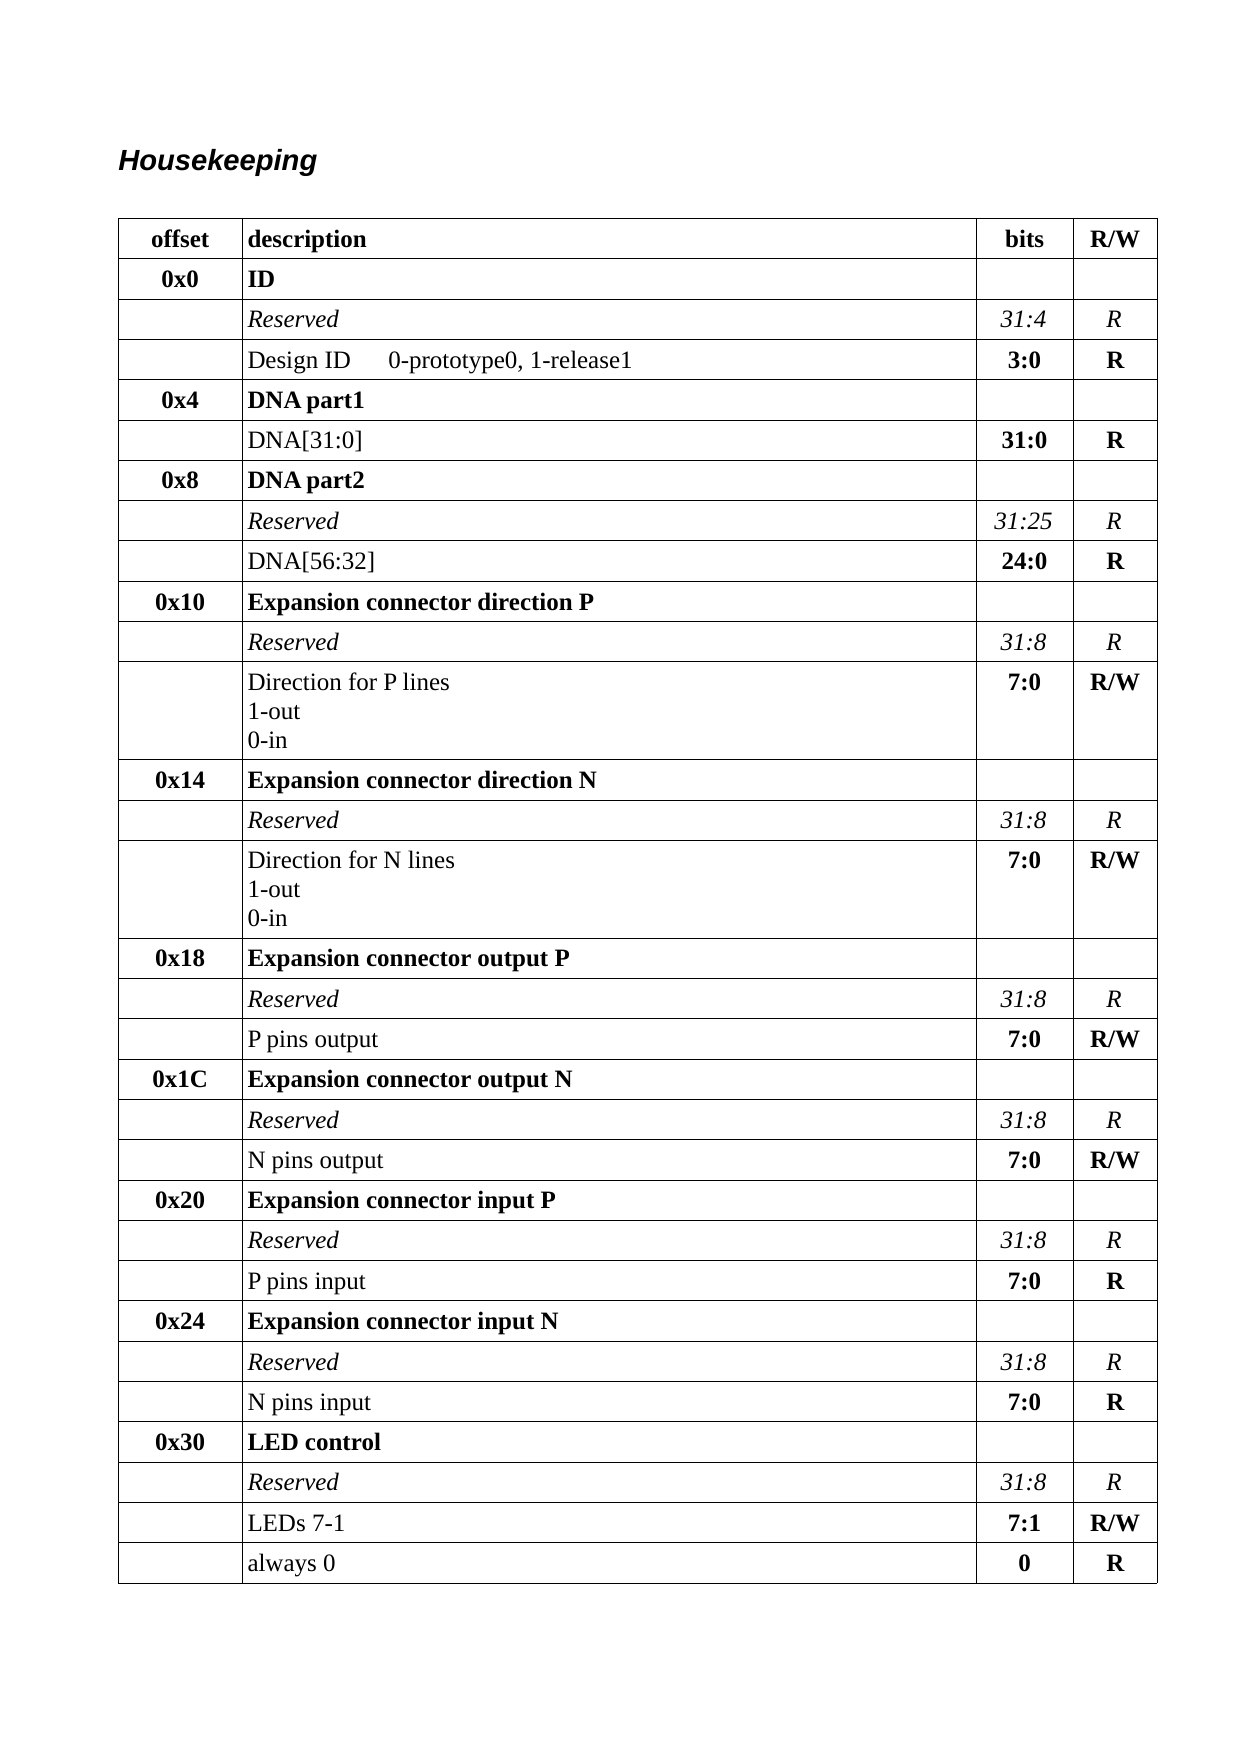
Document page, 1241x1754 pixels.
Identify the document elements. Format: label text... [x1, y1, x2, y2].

table_cell LEDs 7-1 [243, 1503, 976, 1542]
table_cell R [1074, 421, 1157, 460]
table_header bits [977, 219, 1073, 258]
table_cell Direction for N lines 1-out 0-in [243, 841, 976, 938]
table_cell 31:8 [977, 979, 1073, 1018]
table_cell DNA[56:32] [243, 541, 976, 581]
table_cell [119, 979, 242, 1018]
table_cell [977, 1060, 1073, 1099]
table_cell [977, 760, 1073, 799]
table_cell 0x0 [119, 259, 242, 298]
table_cell DNA[31:0] [243, 421, 976, 460]
table_cell 0x30 [119, 1422, 242, 1462]
table_cell [1074, 380, 1157, 419]
table_cell [119, 801, 242, 840]
table_cell R [1074, 1261, 1157, 1300]
table_cell [119, 1543, 242, 1583]
table_cell R [1074, 340, 1157, 379]
table_cell N pins output [243, 1140, 976, 1179]
table_cell 31:8 [977, 622, 1073, 661]
table_cell [119, 1503, 242, 1542]
table_cell [977, 582, 1073, 621]
table_cell [1074, 461, 1157, 500]
table_cell [119, 662, 242, 759]
table_cell 7:0 [977, 1019, 1073, 1058]
table_cell 31:0 [977, 421, 1073, 460]
table_cell Expansion connector output N [243, 1060, 976, 1099]
table_cell [977, 1301, 1073, 1341]
table_cell 7:0 [977, 662, 1073, 759]
table_header description [243, 219, 976, 258]
table_cell 31:8 [977, 1221, 1073, 1260]
table_cell Expansion connector input P [243, 1181, 976, 1220]
table_cell [977, 461, 1073, 500]
table_cell R [1074, 300, 1157, 339]
table_cell [119, 541, 242, 581]
table_cell P pins output [243, 1019, 976, 1058]
table_cell [1074, 1060, 1157, 1099]
table_cell 7:0 [977, 1140, 1073, 1179]
table_cell [1074, 1422, 1157, 1462]
table_cell [1074, 1301, 1157, 1341]
table_cell 0x20 [119, 1181, 242, 1220]
table_cell R/W [1074, 1019, 1157, 1058]
table_cell ID [243, 259, 976, 298]
table_cell R [1074, 541, 1157, 581]
table_cell 0x14 [119, 760, 242, 799]
table_cell [1074, 760, 1157, 799]
table_cell 31:8 [977, 1100, 1073, 1139]
subtitle Housekeeping [118, 143, 1122, 177]
table_cell 31:8 [977, 1342, 1073, 1381]
table_cell Design ID 0-prototype0, 1-release1 [243, 340, 976, 379]
table_cell 31:25 [977, 501, 1073, 540]
table_cell DNA part1 [243, 380, 976, 419]
table_cell 3:0 [977, 340, 1073, 379]
table_cell [119, 622, 242, 661]
table_cell Direction for P lines 1-out 0-in [243, 662, 976, 759]
table_cell Reserved [243, 801, 976, 840]
table_cell 31:4 [977, 300, 1073, 339]
table_cell 7:0 [977, 841, 1073, 938]
table_cell Reserved [243, 300, 976, 339]
table_cell 0x18 [119, 939, 242, 978]
table_cell [1074, 939, 1157, 978]
table_cell 0x8 [119, 461, 242, 500]
table_cell R [1074, 1342, 1157, 1381]
table_cell 0x1C [119, 1060, 242, 1099]
table_cell [977, 259, 1073, 298]
table_cell [119, 1221, 242, 1260]
table_cell [1074, 259, 1157, 298]
table_cell R/W [1074, 1140, 1157, 1179]
table_cell always 0 [243, 1543, 976, 1583]
table_cell 31:8 [977, 1463, 1073, 1502]
table_cell [977, 1422, 1073, 1462]
table_cell Reserved [243, 1100, 976, 1139]
table_cell R [1074, 1382, 1157, 1421]
table_cell R [1074, 979, 1157, 1018]
table_cell N pins input [243, 1382, 976, 1421]
table_header offset [119, 219, 242, 258]
table_cell 0 [977, 1543, 1073, 1583]
table_cell [977, 1181, 1073, 1220]
table_cell 7:1 [977, 1503, 1073, 1542]
table_cell R [1074, 1463, 1157, 1502]
table_cell [119, 1382, 242, 1421]
table_cell R/W [1074, 662, 1157, 759]
table_cell [119, 300, 242, 339]
table_cell 0x10 [119, 582, 242, 621]
table_cell 0x4 [119, 380, 242, 419]
table_cell Reserved [243, 979, 976, 1018]
table_cell Reserved [243, 501, 976, 540]
table_cell [1074, 1181, 1157, 1220]
table_cell [119, 1261, 242, 1300]
table_cell R [1074, 1100, 1157, 1139]
table_cell [977, 380, 1073, 419]
table_cell [119, 841, 242, 938]
table_cell R [1074, 1221, 1157, 1260]
table_cell R [1074, 801, 1157, 840]
table_cell 0x24 [119, 1301, 242, 1341]
table_cell Reserved [243, 622, 976, 661]
table_cell [119, 1100, 242, 1139]
table_cell Expansion connector output P [243, 939, 976, 978]
table_cell 24:0 [977, 541, 1073, 581]
table_cell 7:0 [977, 1261, 1073, 1300]
table_cell LED control [243, 1422, 976, 1462]
table_cell P pins input [243, 1261, 976, 1300]
table_cell [119, 421, 242, 460]
table_cell DNA part2 [243, 461, 976, 500]
table_header R/W [1074, 219, 1157, 258]
table_cell [119, 501, 242, 540]
table_cell Expansion connector direction N [243, 760, 976, 799]
table_cell [119, 1019, 242, 1058]
table_cell [119, 1463, 242, 1502]
table_cell Expansion connector input N [243, 1301, 976, 1341]
table_cell [119, 340, 242, 379]
table_cell Reserved [243, 1221, 976, 1260]
table_cell R/W [1074, 1503, 1157, 1542]
table_cell R [1074, 1543, 1157, 1583]
table_cell Reserved [243, 1342, 976, 1381]
table_cell [1074, 582, 1157, 621]
table_cell [119, 1342, 242, 1381]
table_cell R [1074, 622, 1157, 661]
table_cell Expansion connector direction P [243, 582, 976, 621]
table_cell R/W [1074, 841, 1157, 938]
table_cell 7:0 [977, 1382, 1073, 1421]
table_cell R [1074, 501, 1157, 540]
table_cell [977, 939, 1073, 978]
table_cell 31:8 [977, 801, 1073, 840]
table_cell [119, 1140, 242, 1179]
table_cell Reserved [243, 1463, 976, 1502]
